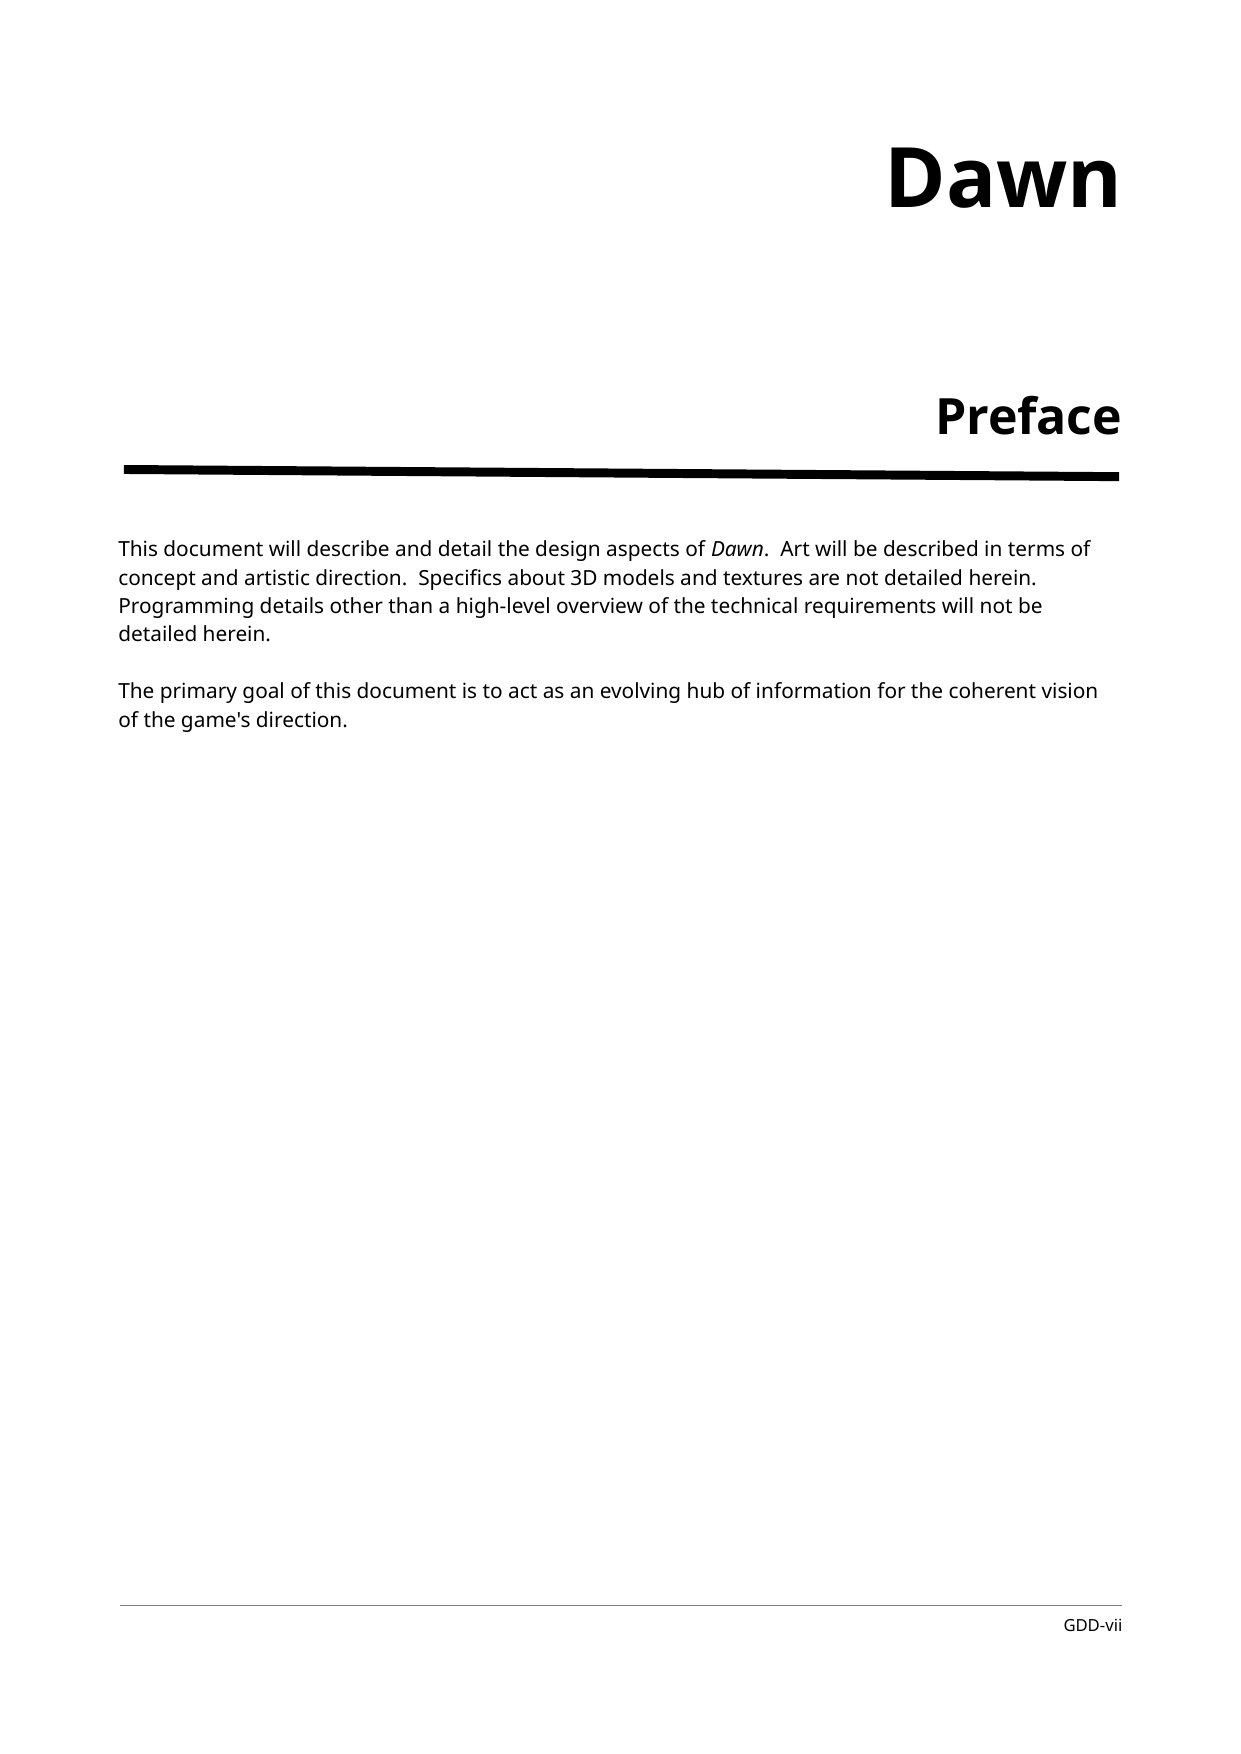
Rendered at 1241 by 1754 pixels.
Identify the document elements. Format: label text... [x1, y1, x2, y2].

title Preface [118, 381, 1122, 449]
text The primary goal of this document is to act as an evolving hub of information for the coherent vision of the game's direction. [118, 676, 1122, 733]
text This document will describe and detail the design aspects of Dawn. Art will be described in terms of concept and artistic direction. Specifics about 3D models and textures are not detailed herein. Programming details other than a high-level overview of the technical requirements will not be detailed herein. [118, 534, 1122, 648]
